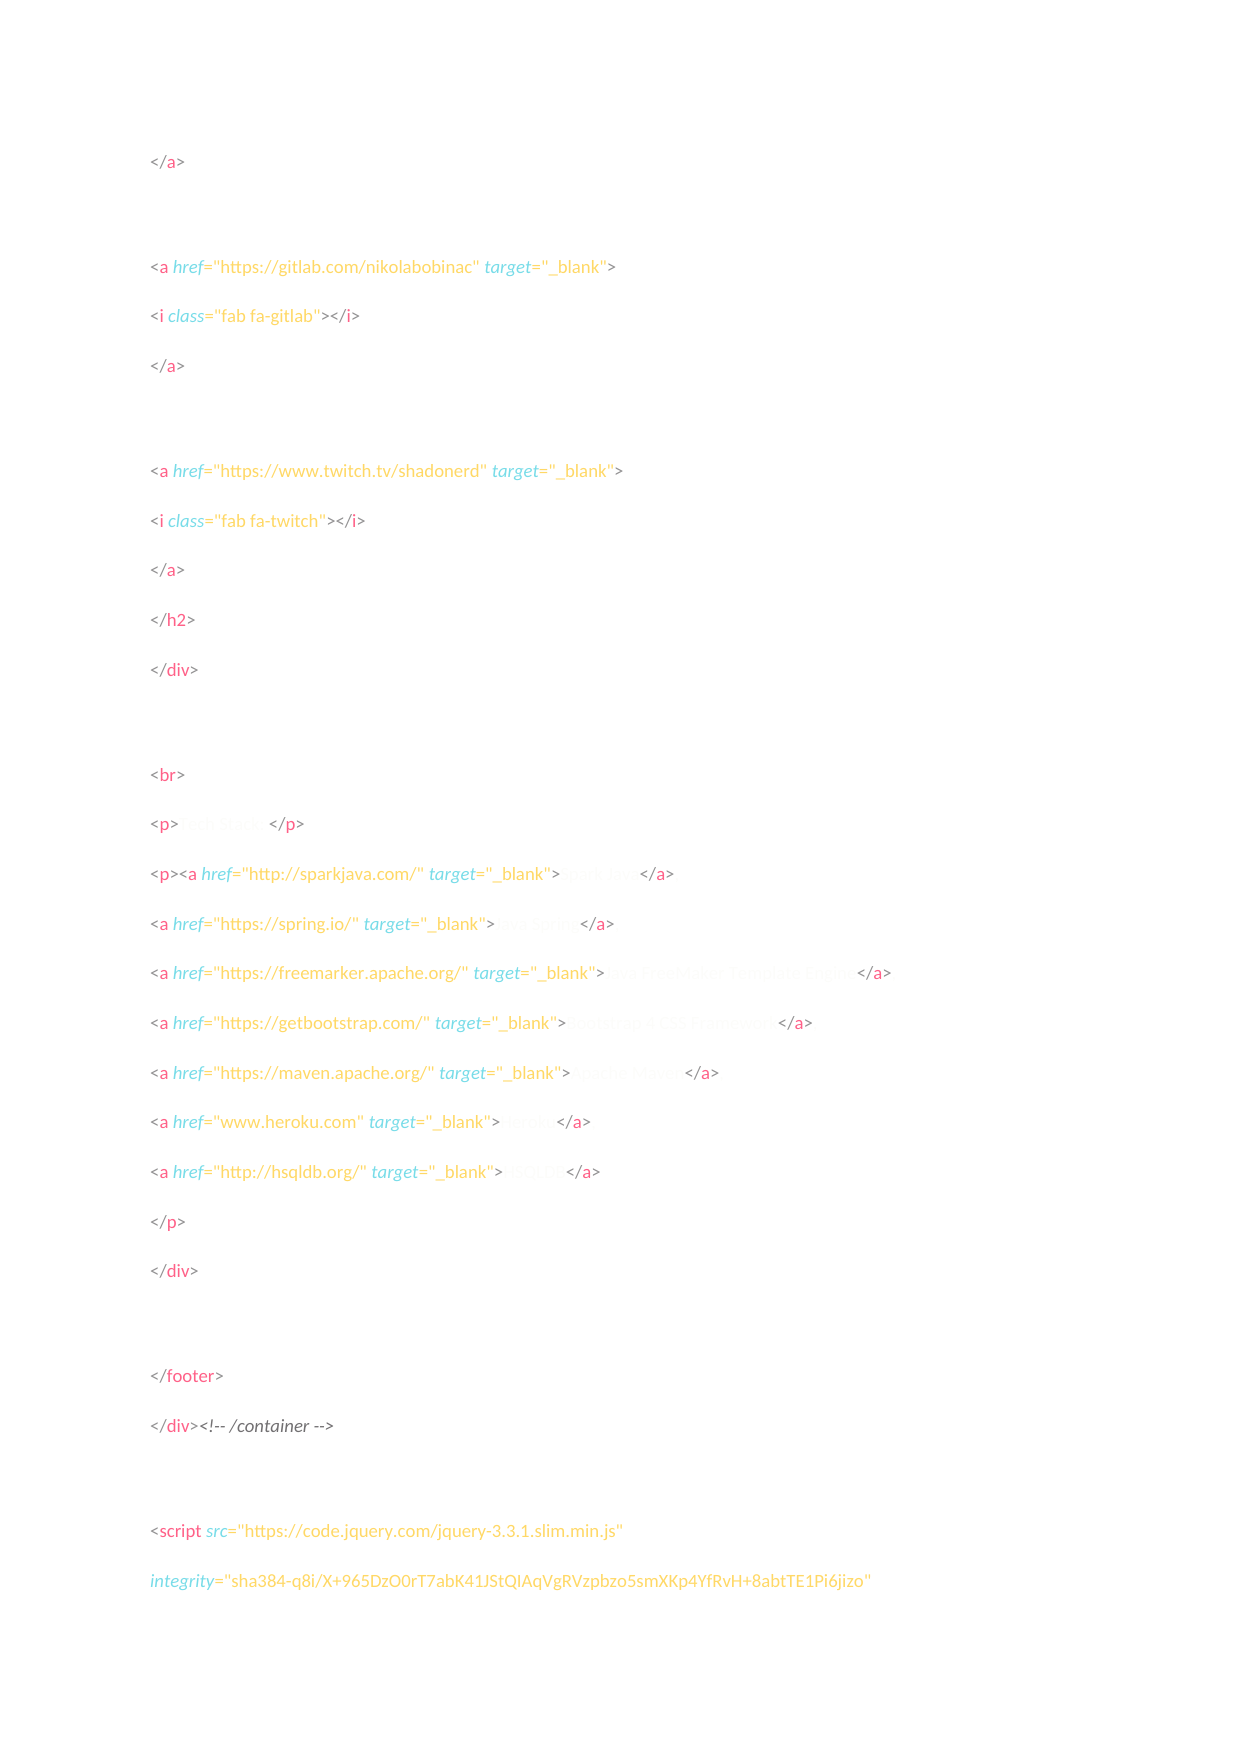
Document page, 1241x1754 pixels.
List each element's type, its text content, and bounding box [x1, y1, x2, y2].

text </div> [150, 658, 1090, 681]
text </h2> [150, 608, 1090, 631]
text </div> [150, 1260, 1090, 1283]
text <i class="fab fa-gitlab"></i> [150, 304, 1090, 327]
text <a href="https://getbootstrap.com/" target="_blank">Bootstrap 4 CSS Framework</a>, [150, 1011, 1090, 1034]
text <i class="fab fa-twitch"></i> [150, 509, 1090, 532]
text integrity="sha384-q8i/X+965DzO0rT7abK41JStQIAqVgRVzpbzo5smXKp4YfRvH+8abtTE1Pi6jizo" [150, 1569, 1090, 1592]
text <p><a href="http://sparkjava.com/" target="_blank">Spark Java</a>, [150, 862, 1090, 885]
text <a href="www.heroku.com" target="_blank">Heroku</a>, [150, 1111, 1090, 1133]
text </a> [150, 558, 1090, 581]
text </p> [150, 1210, 1090, 1233]
text <script src="https://code.jquery.com/jquery-3.3.1.slim.min.js" [150, 1519, 1090, 1542]
text </div><!-- /container --> [150, 1414, 1090, 1437]
text <p>Tech Stack: </p> [150, 812, 1090, 835]
text </a> [150, 354, 1090, 377]
text </footer> [150, 1364, 1090, 1387]
text <a href="https://spring.io/" target="_blank">Java Spring</a>, [150, 912, 1090, 935]
text <a href="http://hsqldb.org/" target="_blank">HSQLDB</a> [150, 1160, 1090, 1183]
text </a> [150, 150, 1090, 173]
text <a href="https://maven.apache.org/" target="_blank">Apache Maven</a>, [150, 1061, 1090, 1084]
text <a href="https://www.twitch.tv/shadonerd" target="_blank"> [150, 459, 1090, 482]
text <a href="https://gitlab.com/nikolabobinac" target="_blank"> [150, 255, 1090, 278]
text <a href="https://freemarker.apache.org/" target="_blank">Java FreeMaker Template Engine</a>, [150, 962, 1090, 984]
text <br> [150, 763, 1090, 786]
